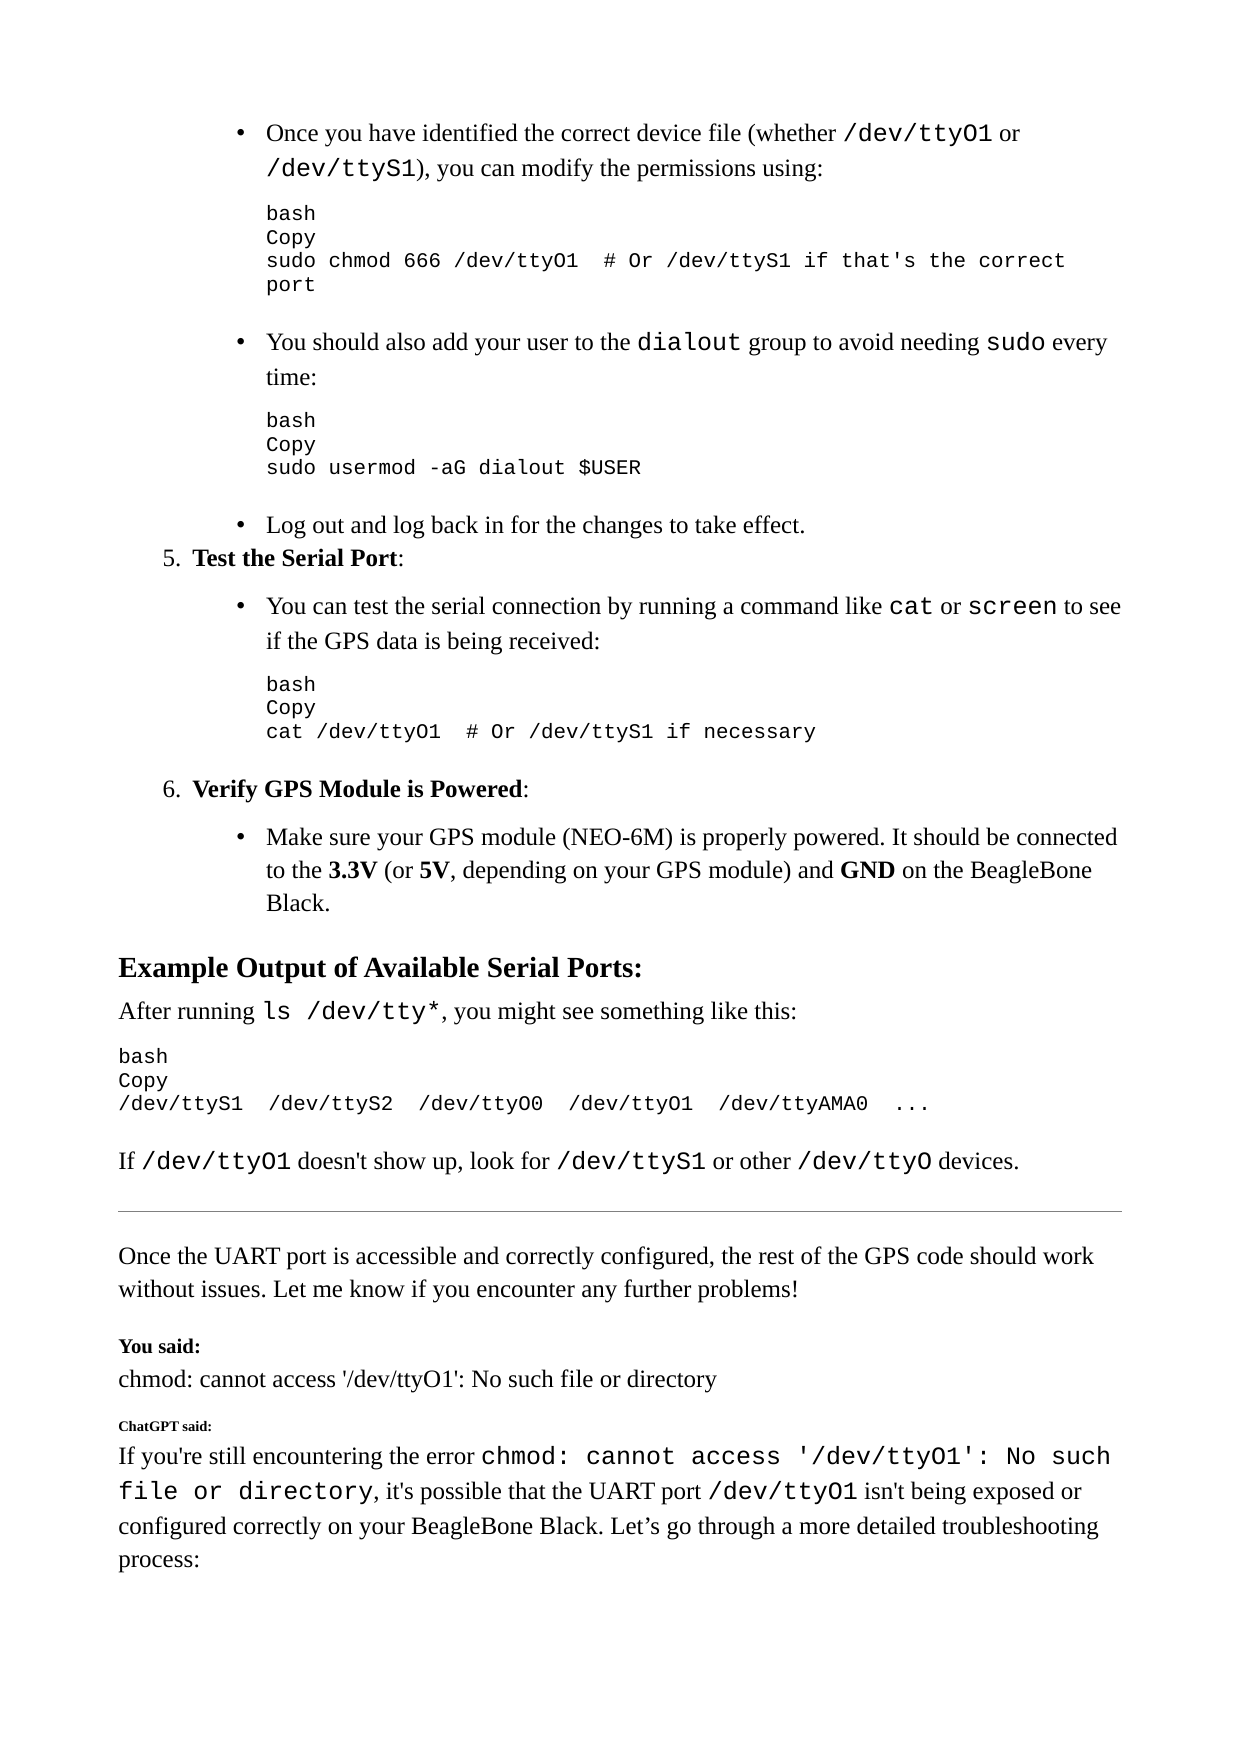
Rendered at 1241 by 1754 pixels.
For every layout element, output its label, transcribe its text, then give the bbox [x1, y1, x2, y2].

list bash [236, 410, 1122, 434]
list bash [236, 674, 1122, 697]
list You should also add your user to the dialout group to avoid needing sudo every time: [236, 327, 1122, 391]
subtitle You said: [118, 1334, 1122, 1358]
text Once the UART port is accessible and correctly configured, the rest of the GPS code should work without issues. Let me know if you encounter any further problems! [118, 1241, 1122, 1302]
list sudo chmod 666 /dev/ttyO1 # Or /dev/ttyS1 if that's the correct port [236, 251, 1122, 298]
list bash [236, 203, 1122, 227]
list Copy [236, 697, 1122, 721]
list cat /dev/ttyO1 # Or /dev/ttyS1 if necessary [236, 721, 1122, 745]
list Test the Serial Port: [162, 543, 1122, 572]
list Verify GPS Module is Powered: [162, 774, 1122, 803]
list sudo usermod -aG dialout $USER [236, 457, 1122, 481]
text chmod: cannot access '/dev/ttyO1': No such file or directory [118, 1364, 1122, 1393]
text Copy [118, 1070, 1122, 1093]
list Copy [236, 434, 1122, 457]
list Make sure your GPS module (NEO-6M) is properly powered. It should be connected to the 3.3V (or 5V, depending on your GPS module) and GND on the BeagleBone Black. [236, 822, 1122, 917]
list Log out and log back in for the changes to take effect. [236, 510, 1122, 539]
text bash [118, 1046, 1122, 1070]
text After running ls /dev/tty*, you might see something like this: [118, 996, 1122, 1027]
text If you're still encountering the error chmod: cannot access '/dev/ttyO1': No such file or directory, it's possible that the UART port /dev/ttyO1 isn't being exposed or configured correctly on your BeagleBone Black. Let’s go through a more detailed troubleshooting process: [118, 1441, 1122, 1573]
text If /dev/ttyO1 doesn't show up, look for /dev/ttyS1 or other /dev/ttyO devices. [118, 1146, 1122, 1177]
subtitle ChatGPT said: [118, 1418, 1122, 1435]
text /dev/ttyS1 /dev/ttyS2 /dev/ttyO0 /dev/ttyO1 /dev/ttyAMA0 ... [118, 1093, 1122, 1117]
list You can test the serial connection by running a command like cat or screen to see if the GPS data is being received: [236, 591, 1122, 655]
list Once you have identified the correct device file (whether /dev/ttyO1 or /dev/ttyS1), you can modify the permissions using: [236, 118, 1122, 184]
subtitle Example Output of Available Serial Ports: [118, 950, 1122, 983]
list Copy [236, 227, 1122, 251]
